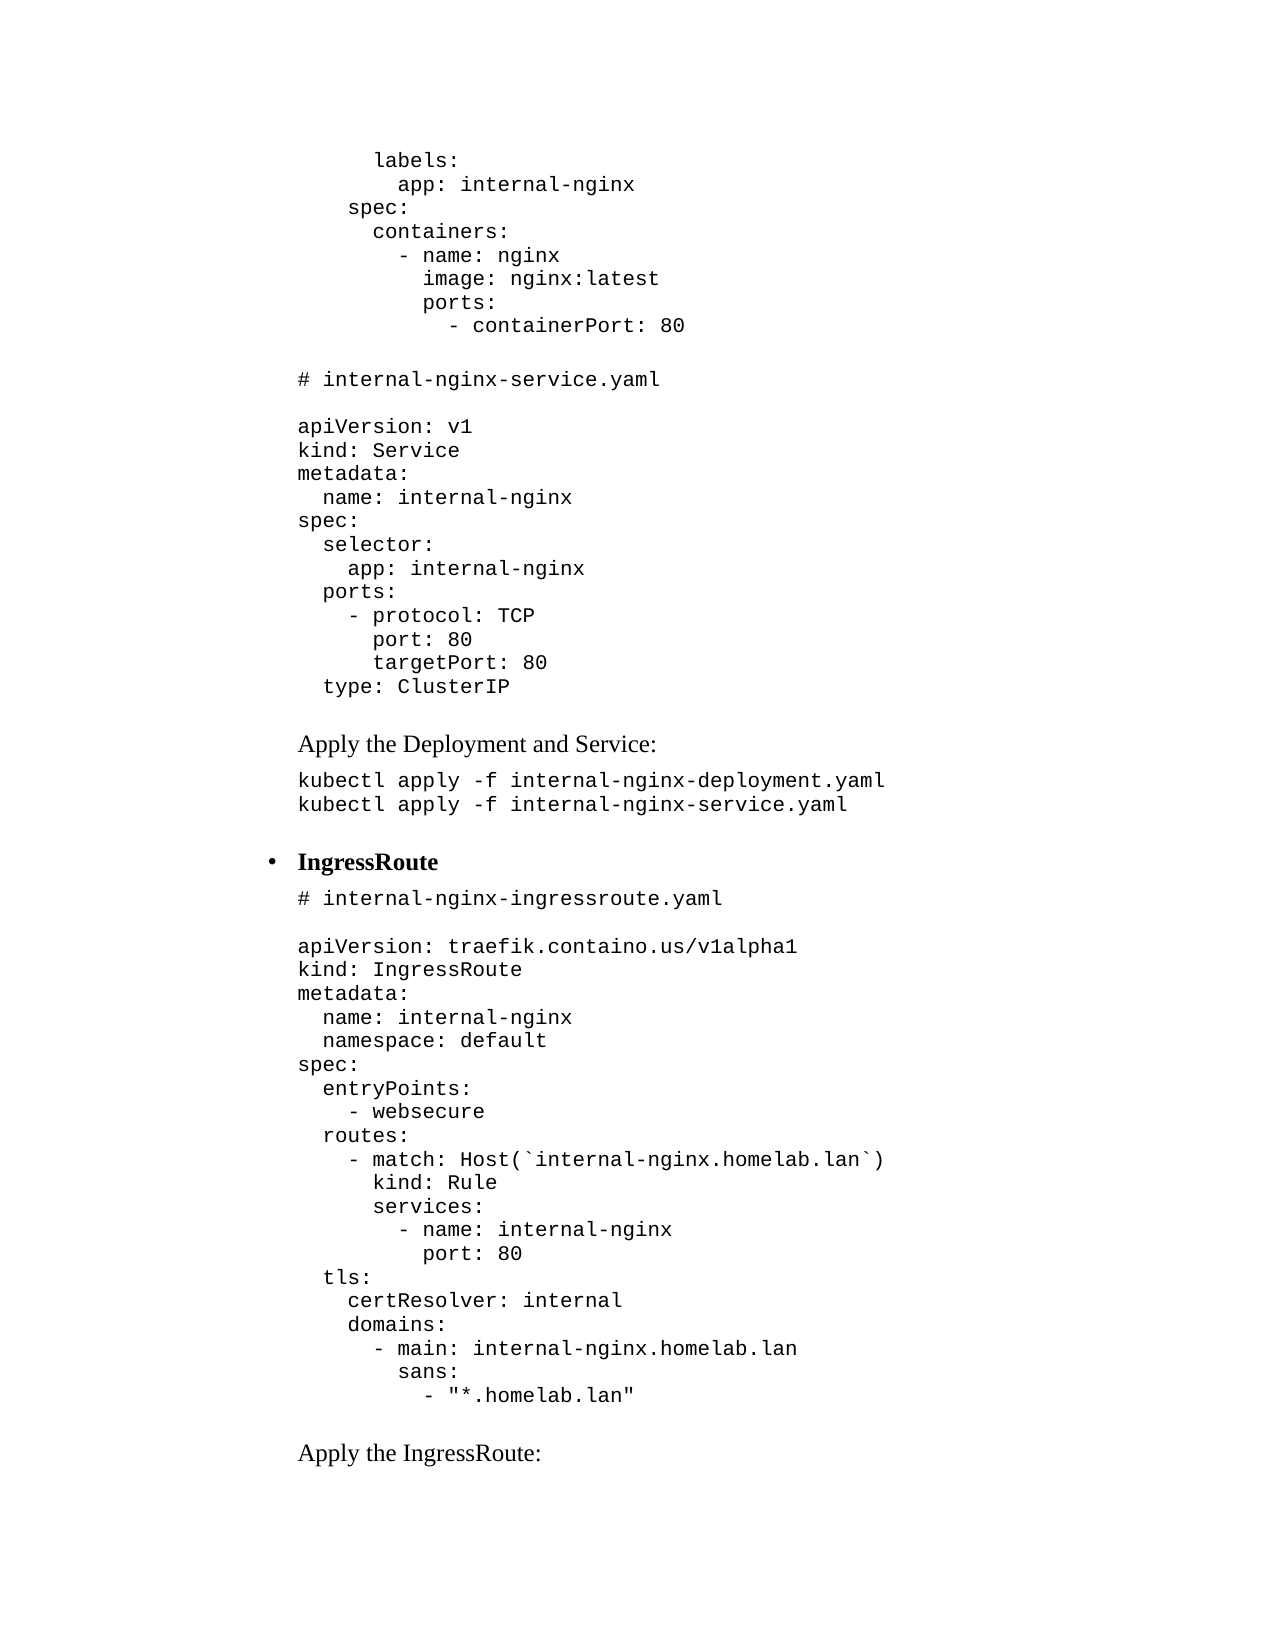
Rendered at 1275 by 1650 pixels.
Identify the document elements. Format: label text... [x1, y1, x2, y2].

list spec: [268, 511, 1125, 534]
list services: [268, 1196, 1125, 1219]
list # internal-nginx-ingressroute.yaml [268, 888, 1125, 912]
list entryPoints: [268, 1078, 1125, 1101]
list spec: [268, 1054, 1125, 1078]
list kind: Service [268, 439, 1125, 463]
list IngressRoute [268, 847, 1125, 876]
list app: internal-nginx [268, 174, 1125, 197]
list labels: [268, 150, 1125, 174]
list routes: [268, 1125, 1125, 1148]
list kubectl apply -f internal-nginx-service.yaml [268, 794, 1125, 818]
list name: internal-nginx [268, 1007, 1125, 1030]
list metadata: [268, 983, 1125, 1007]
list domains: [268, 1314, 1125, 1338]
list tls: [268, 1267, 1125, 1290]
list image: nginx:latest [268, 268, 1125, 292]
list certResolver: internal [268, 1290, 1125, 1314]
list name: internal-nginx [268, 487, 1125, 511]
list # internal-nginx-service.yaml [268, 369, 1125, 392]
list - containerPort: 80 [268, 316, 1125, 339]
list app: internal-nginx [268, 558, 1125, 581]
list - "*.homelab.lan" [268, 1385, 1125, 1409]
list - match: Host(`internal-nginx.homelab.lan`) [268, 1148, 1125, 1172]
list apiVersion: traefik.containo.us/v1alpha1 [268, 936, 1125, 959]
list - name: nginx [268, 244, 1125, 268]
list kind: IngressRoute [268, 959, 1125, 983]
list ports: [268, 581, 1125, 605]
list metadata: [268, 463, 1125, 487]
list containers: [268, 221, 1125, 244]
list sans: [268, 1361, 1125, 1385]
list kind: Rule [268, 1172, 1125, 1196]
list - protocol: TCP [268, 605, 1125, 629]
list - main: internal-nginx.homelab.lan [268, 1338, 1125, 1361]
list - websecure [268, 1101, 1125, 1125]
list targetPort: 80 [268, 652, 1125, 676]
list selector: [268, 534, 1125, 558]
list spec: [268, 197, 1125, 221]
list - name: internal-nginx [268, 1219, 1125, 1243]
list port: 80 [268, 1243, 1125, 1267]
list apiVersion: v1 [268, 416, 1125, 439]
list type: ClusterIP [268, 676, 1125, 700]
list Apply the IngressRoute: [268, 1438, 1125, 1467]
list port: 80 [268, 629, 1125, 652]
list kubectl apply -f internal-nginx-deployment.yaml [268, 770, 1125, 794]
list namespace: default [268, 1030, 1125, 1054]
list ports: [268, 292, 1125, 316]
list Apply the Deployment and Service: [268, 729, 1125, 758]
